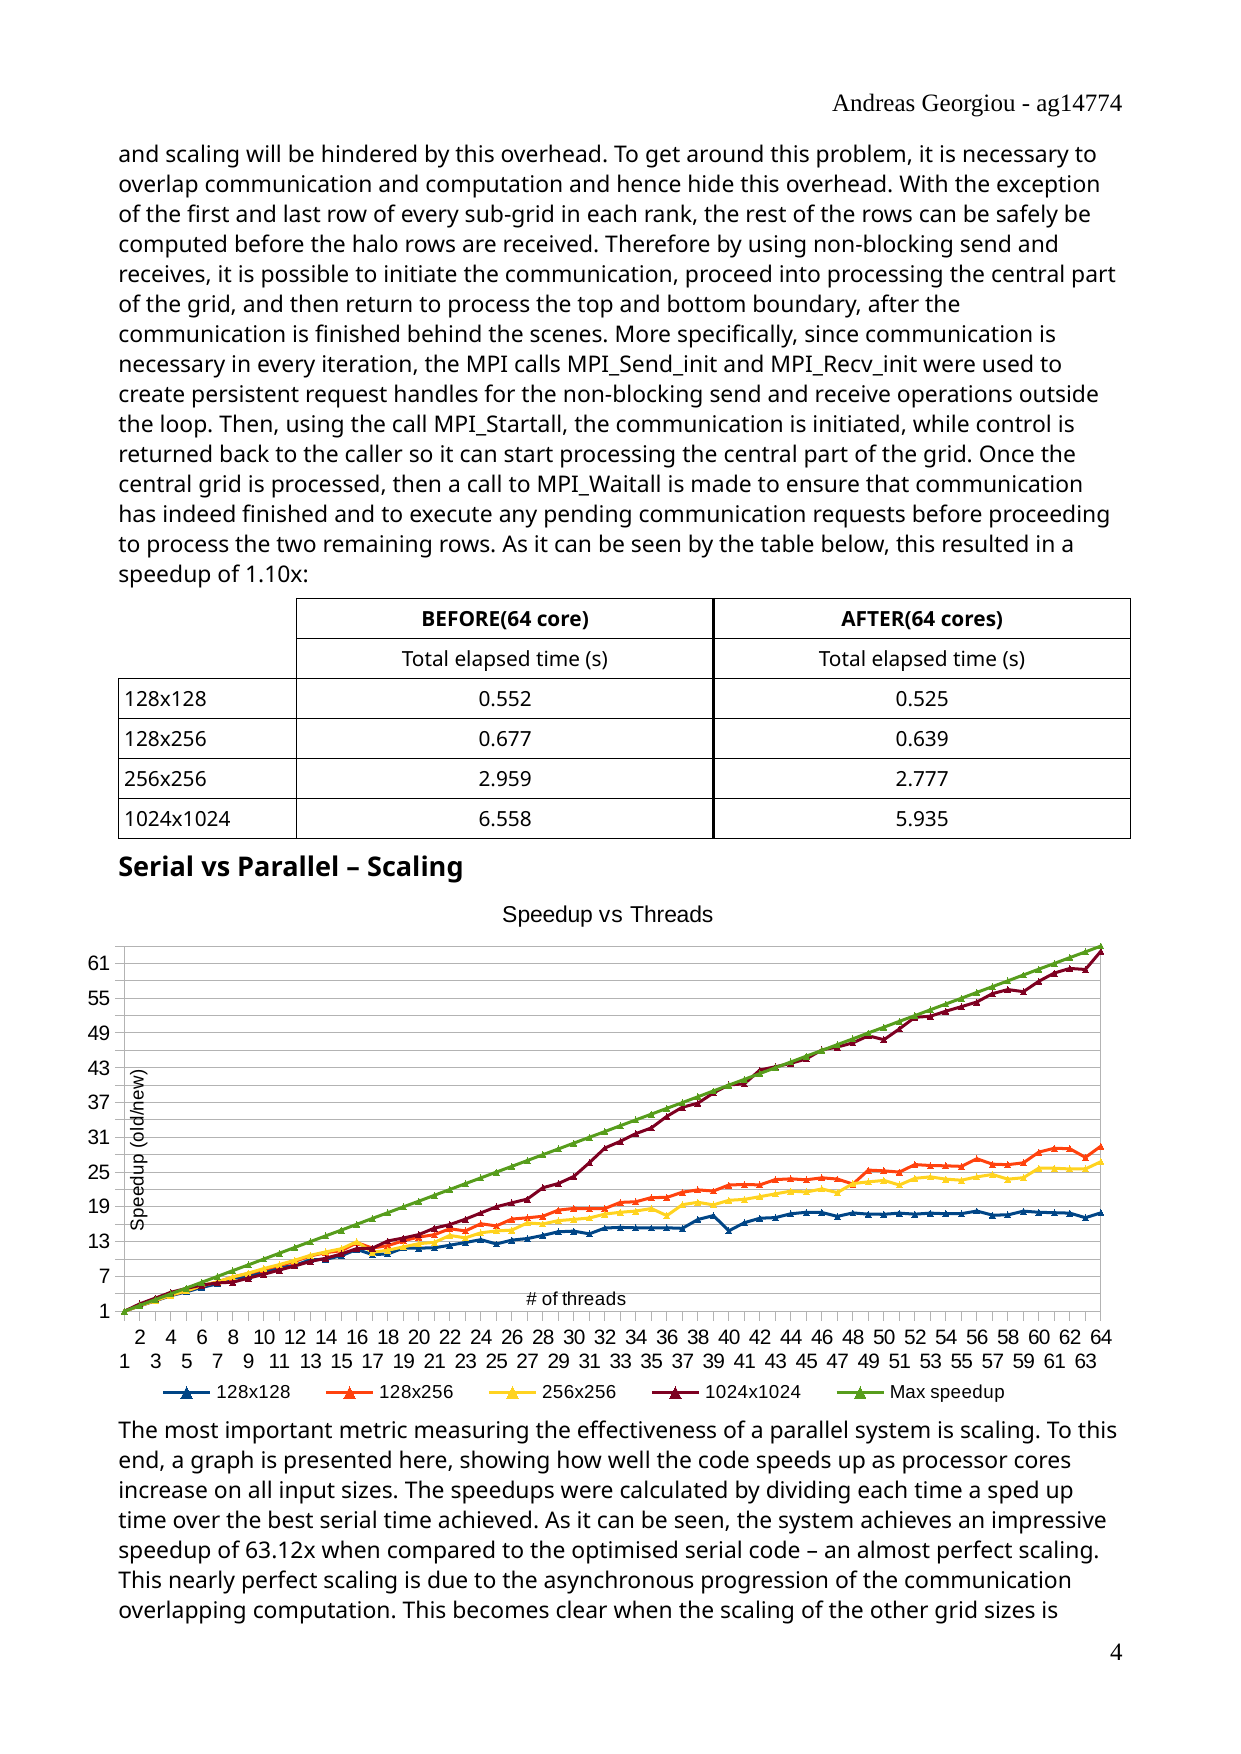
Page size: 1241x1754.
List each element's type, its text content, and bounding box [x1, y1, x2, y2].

table_cell 0.552 [297, 679, 712, 718]
table_cell [118, 638, 296, 678]
table_cell 0.525 [715, 679, 1130, 718]
table_cell 2.777 [715, 759, 1130, 798]
table_cell 128x256 [119, 719, 296, 758]
table_cell 0.677 [297, 719, 712, 758]
table_header [118, 598, 296, 638]
table_cell 128x128 [119, 679, 296, 718]
table_cell Total elapsed time (s) [715, 639, 1130, 678]
text Serial vs Parallel – Scaling [118, 853, 1122, 883]
table_cell 1024x1024 [119, 799, 296, 838]
table_cell 5.935 [715, 799, 1130, 838]
table_cell Total elapsed time (s) [297, 639, 712, 678]
text The most important metric measuring the effectiveness of a parallel system is scaling. To this end, a graph is presented here, showing how well the code speeds up as processor cores increase on all input sizes. The speedups were calculated by dividing each time a sped up time over the best serial time achieved. As it can be seen, the system achieves an impressive speedup of 63.12x when compared to the optimised serial code – an almost perfect scaling. This nearly perfect scaling is due to the asynchronous progression of the communication overlapping computation. This becomes clear when the scaling of the other grid sizes is [118, 1414, 1122, 1624]
table_cell 256x256 [119, 759, 296, 798]
table_cell 6.558 [297, 799, 712, 838]
text and scaling will be hindered by this overhead. To get around this problem, it is necessary to overlap communication and computation and hence hide this overhead. With the exception of the first and last row of every sub-grid in each rank, the rest of the rows can be safely be computed before the halo rows are received. Therefore by using non-blocking send and receives, it is possible to initiate the communication, proceed into processing the central part of the grid, and then return to process the top and bottom boundary, after the communication is finished behind the scenes. More specifically, since communication is necessary in every iteration, the MPI calls MPI_Send_init and MPI_Recv_init were used to create persistent request handles for the non-blocking send and receive operations outside the loop. Then, using the call MPI_Startall, the communication is initiated, while control is returned back to the caller so it can start processing the central part of the grid. Once the central grid is processed, then a call to MPI_Waitall is made to ensure that communication has indeed finished and to execute any pending communication requests before proceeding to process the two remaining rows. As it can be seen by the table below, this resulted in a speedup of 1.10x: [118, 139, 1122, 589]
table_cell 2.959 [297, 759, 712, 798]
table_header BEFORE(64 core) [297, 599, 712, 638]
table_cell 0.639 [715, 719, 1130, 758]
table_header AFTER(64 cores) [715, 599, 1130, 638]
